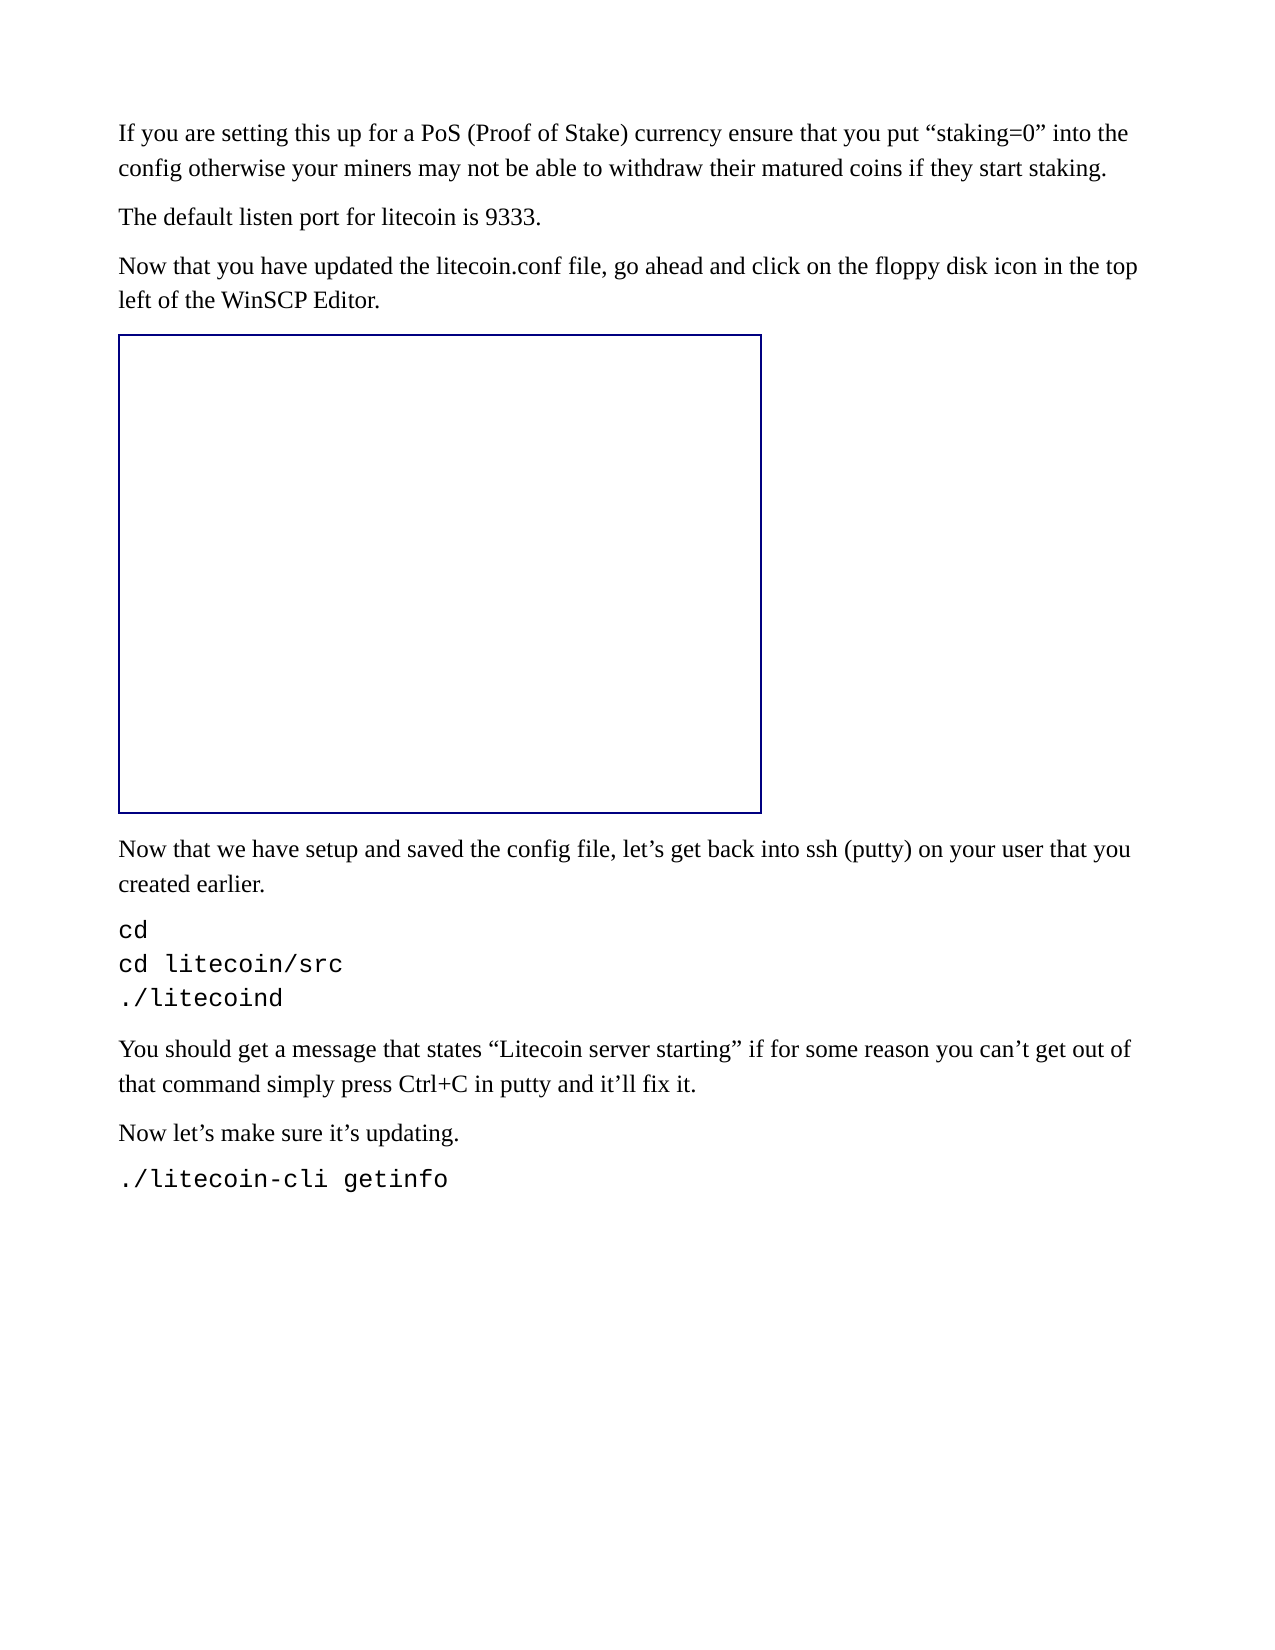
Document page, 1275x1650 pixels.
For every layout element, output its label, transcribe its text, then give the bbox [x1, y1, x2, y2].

text Now that we have setup and saved the config file, let’s get back into ssh (putty) on your user that you created earlier. [118, 834, 1157, 897]
text If you are setting this up for a PoS (Proof of Stake) currency ensure that you put “staking=0” into the config otherwise your miners may not be able to withdraw their matured coins if they start staking. [118, 118, 1157, 181]
text The default listen port for litecoin is 9333. [118, 202, 1157, 230]
text Now let’s make sure it’s updating. [118, 1118, 1157, 1147]
text You should get a message that states “Litecoin server starting” if for some reason you can’t get out of that command simply press Ctrl+C in putty and it’ll fix it. [118, 1034, 1157, 1097]
text Now that you have updated the litecoin.conf file, go ahead and click on the floppy disk icon in the top left of the WinSCP Editor. [118, 251, 1157, 314]
text ./litecoin-cli getinfo [118, 1167, 1157, 1195]
text cd cd litecoin/src ./litecoind [118, 918, 1157, 1014]
